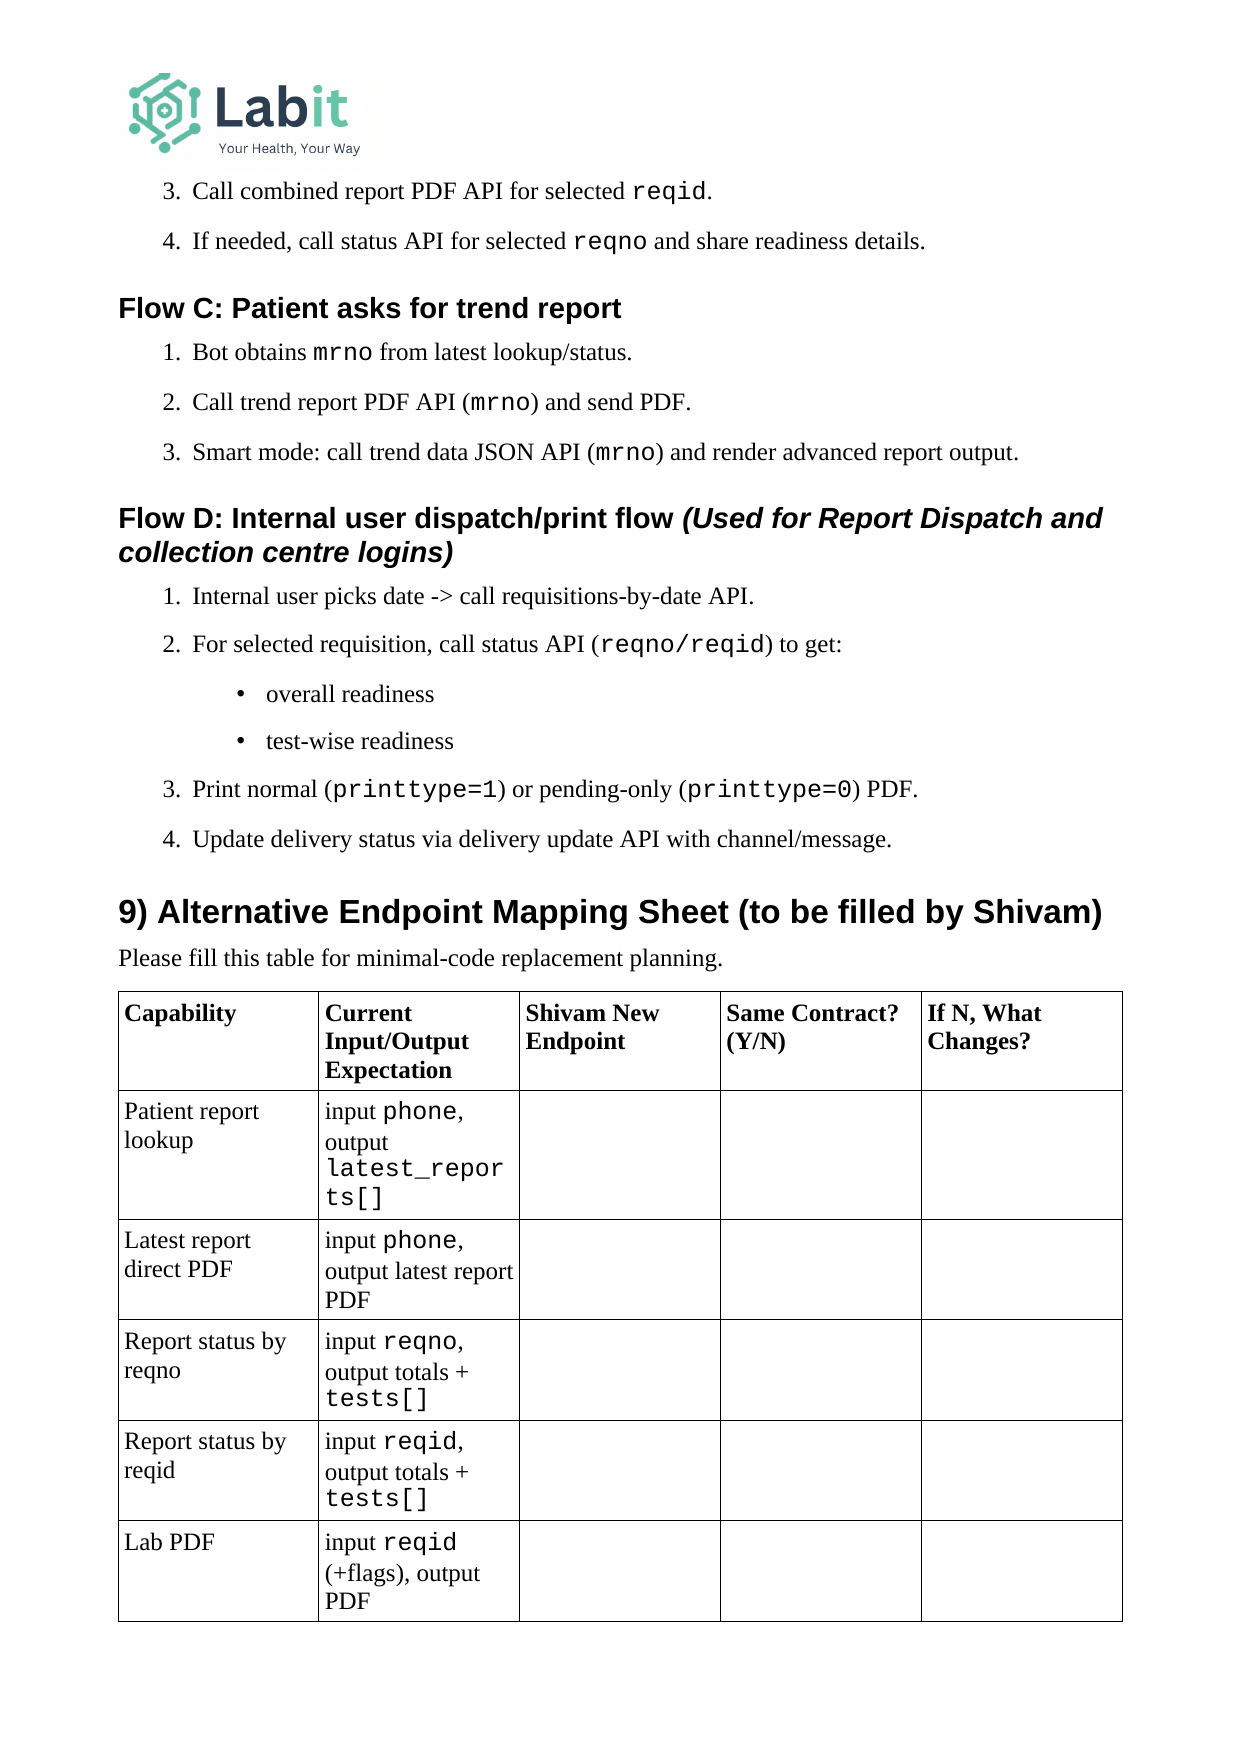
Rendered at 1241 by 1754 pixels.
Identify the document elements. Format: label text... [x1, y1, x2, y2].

table_cell input reqid (+flags), output PDF [319, 1521, 519, 1621]
list Print normal (printtype=1) or pending-only (printtype=0) PDF. [162, 774, 1122, 805]
table_cell input phone, output latest report PDF [319, 1220, 519, 1319]
table_header Shivam New Endpoint [520, 992, 720, 1090]
table_cell [721, 1220, 921, 1319]
table_cell Latest report direct PDF [119, 1220, 318, 1319]
table_cell [922, 1091, 1122, 1218]
table_header If N, What Changes? [922, 992, 1122, 1090]
table_cell [922, 1421, 1122, 1520]
list Bot obtains mrno from latest lookup/status. [162, 337, 1122, 368]
subtitle Flow D: Internal user dispatch/print flow (Used for Report Dispatch and collection centre logins) [118, 502, 1122, 569]
list test-wise readiness [236, 726, 1122, 755]
subtitle 9) Alternative Endpoint Mapping Sheet (to be filled by Shivam) [118, 892, 1122, 931]
text Please fill this table for minimal-code replacement planning. [118, 943, 1122, 972]
table_header Capability [119, 992, 318, 1090]
subtitle Flow C: Patient asks for trend report [118, 291, 1122, 324]
list Update delivery status via delivery update API with channel/message. [162, 824, 1122, 853]
list Internal user picks date -> call requisitions-by-date API. [162, 581, 1122, 610]
picture [100, 73, 386, 170]
table_cell [721, 1320, 921, 1420]
table_cell [520, 1521, 720, 1621]
table_cell [721, 1091, 921, 1218]
table_cell input phone, output latest_reports[] [319, 1091, 519, 1218]
table_cell [922, 1220, 1122, 1319]
list overall readiness [236, 679, 1122, 707]
table_cell [520, 1091, 720, 1218]
table_cell [721, 1421, 921, 1520]
table_cell Patient report lookup [119, 1091, 318, 1218]
table_header Current Input/Output Expectation [319, 992, 519, 1090]
table_cell [520, 1320, 720, 1420]
table_cell Report status by reqno [119, 1320, 318, 1420]
list Call combined report PDF API for selected reqid. [162, 176, 1122, 207]
list Call trend report PDF API (mrno) and send PDF. [162, 387, 1122, 418]
table_cell [520, 1220, 720, 1319]
list For selected requisition, call status API (reqno/reqid) to get: [162, 629, 1122, 659]
table_cell Lab PDF [119, 1521, 318, 1621]
table_cell [721, 1521, 921, 1621]
list Smart mode: call trend data JSON API (mrno) and render advanced report output. [162, 437, 1122, 468]
list If needed, call status API for selected reqno and share readiness details. [162, 226, 1122, 257]
table_cell input reqid, output totals + tests[] [319, 1421, 519, 1520]
table_cell Report status by reqid [119, 1421, 318, 1520]
table_cell [520, 1421, 720, 1520]
table_cell [922, 1320, 1122, 1420]
table_cell [922, 1521, 1122, 1621]
table_header Same Contract? (Y/N) [721, 992, 921, 1090]
table_cell input reqno, output totals + tests[] [319, 1320, 519, 1420]
